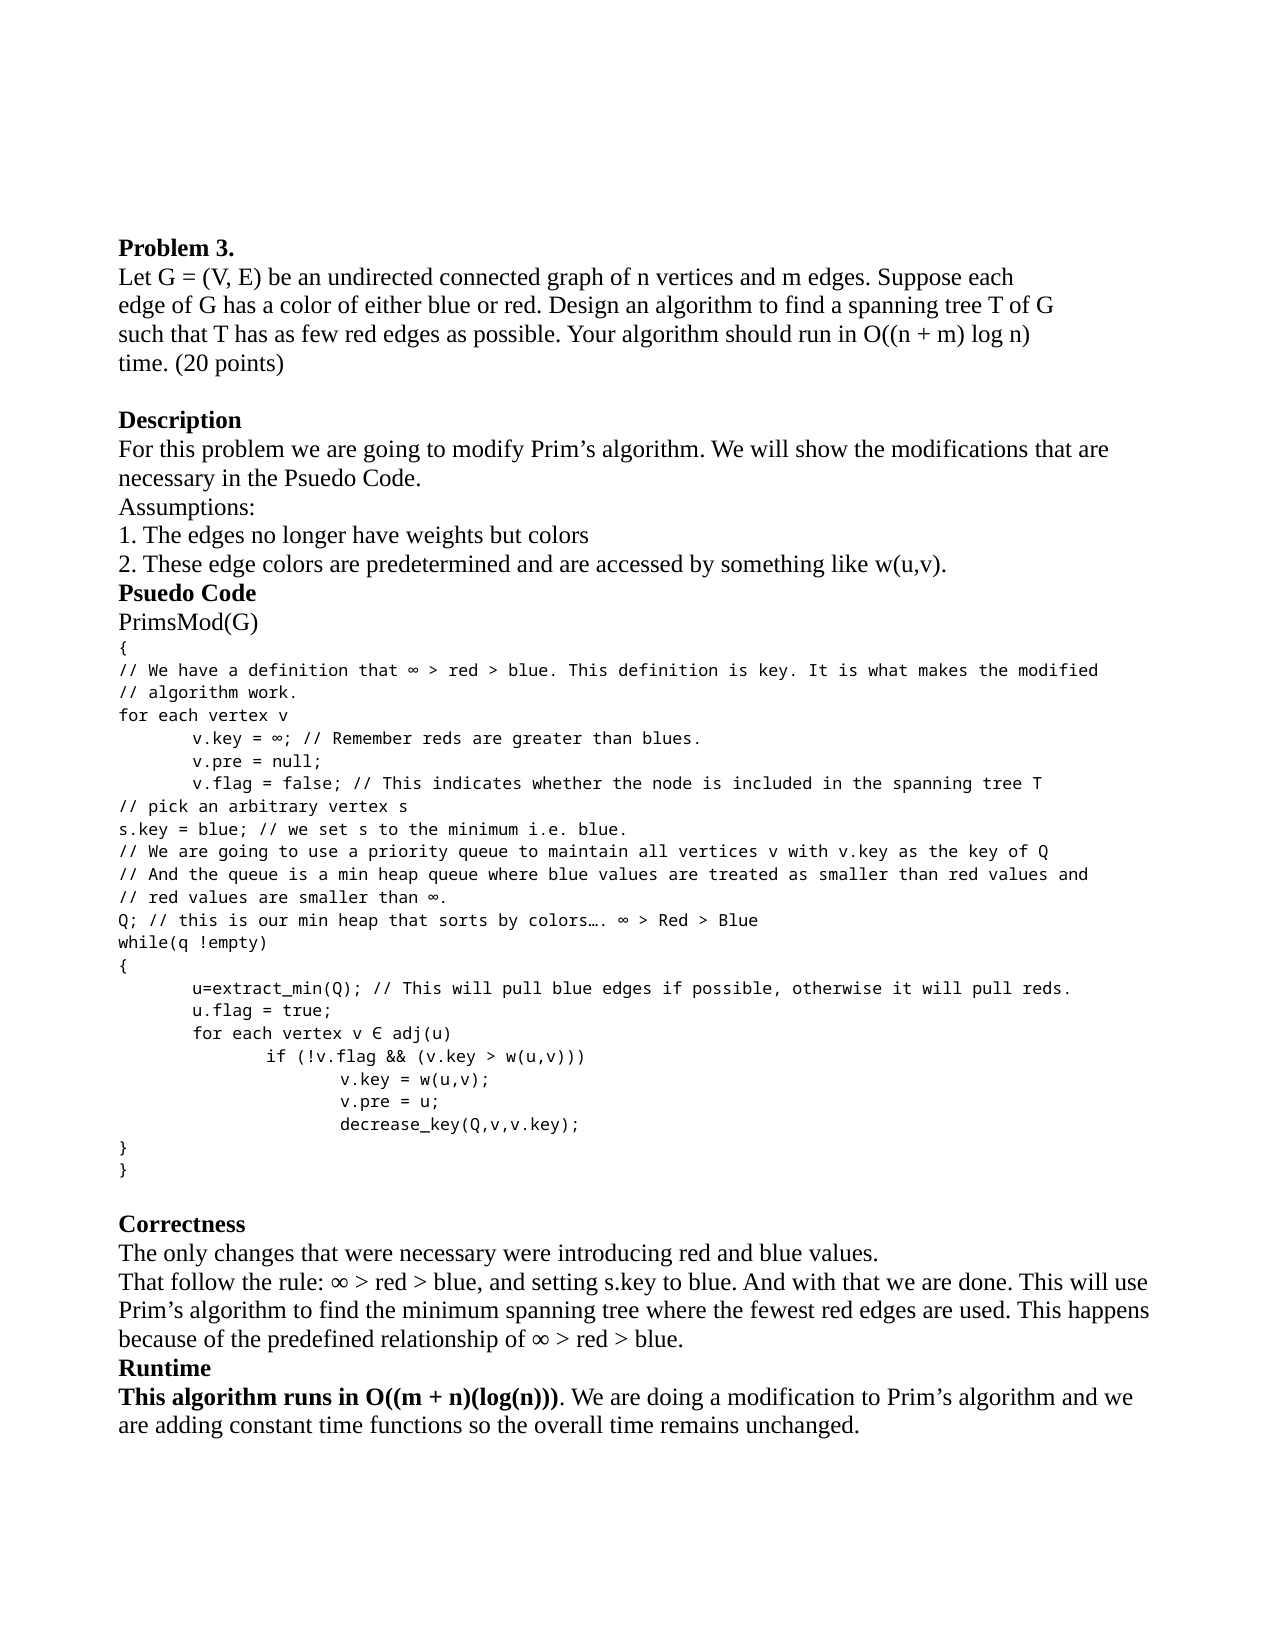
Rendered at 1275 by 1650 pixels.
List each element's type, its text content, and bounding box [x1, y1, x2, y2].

text 2. These edge colors are predetermined and are accessed by something like w(u,v). [118, 549, 1157, 578]
text v.key = ∞; // Remember reds are greater than blues. [118, 726, 1157, 749]
text u.flag = true; [118, 999, 1157, 1022]
text The only changes that were necessary were introducing red and blue values. [118, 1238, 1157, 1267]
text for each vertex v Є adj(u) [118, 1022, 1157, 1044]
text decrease_key(Q,v,v.key); [118, 1112, 1157, 1135]
text v.flag = false; // This indicates whether the node is included in the spanning tree T [118, 772, 1157, 794]
text if (!v.flag && (v.key > w(u,v))) [118, 1044, 1157, 1067]
text Assumptions: [118, 492, 1157, 521]
text Psuedo Code [118, 578, 1157, 607]
text v.key = w(u,v); [118, 1067, 1157, 1090]
text { [118, 636, 1157, 658]
text This algorithm runs in O((m + n)(log(n))). We are doing a modification to Prim’s algorithm and we are adding constant time functions so the overall time remains unchanged. [118, 1382, 1157, 1439]
text v.pre = null; [118, 749, 1157, 772]
text s.key = blue; // we set s to the minimum i.e. blue. [118, 817, 1157, 840]
text Runtime [118, 1353, 1157, 1382]
text Q; // this is our min heap that sorts by colors…. ∞ > Red > Blue [118, 908, 1157, 931]
text // We have a definition that ∞ > red > blue. This definition is key. It is what makes the modified [118, 658, 1157, 681]
text For this problem we are going to modify Prim’s algorithm. We will show the modifications that are necessary in the Psuedo Code. [118, 434, 1157, 492]
text // We are going to use a priority queue to maintain all vertices v with v.key as the key of Q [118, 840, 1157, 863]
text while(q !empty) [118, 931, 1157, 953]
text time. (20 points) [118, 348, 1157, 377]
text v.pre = u; [118, 1090, 1157, 1112]
text // And the queue is a min heap queue where blue values are treated as smaller than red values and [118, 863, 1157, 885]
text // red values are smaller than ∞. [118, 885, 1157, 908]
text 1. The edges no longer have weights but colors [118, 521, 1157, 549]
text } [118, 1158, 1157, 1181]
text Problem 3. [118, 233, 1157, 262]
text PrimsMod(G) [118, 607, 1157, 636]
text Description [118, 406, 1157, 434]
text // pick an arbitrary vertex s [118, 794, 1157, 817]
text u=extract_min(Q); // This will pull blue edges if possible, otherwise it will pull reds. [118, 976, 1157, 999]
text // algorithm work. [118, 681, 1157, 704]
text That follow the rule: ∞ > red > blue, and setting s.key to blue. And with that we are done. This will use Prim’s algorithm to find the minimum spanning tree where the fewest red edges are used. This happens because of the predefined relationship of ∞ > red > blue. [118, 1267, 1157, 1353]
text } [118, 1135, 1157, 1158]
text such that T has as few red edges as possible. Your algorithm should run in O((n + m) log n) [118, 319, 1157, 348]
text for each vertex v [118, 704, 1157, 726]
text Correctness [118, 1209, 1157, 1238]
text Let G = (V, E) be an undirected connected graph of n vertices and m edges. Suppose each [118, 262, 1157, 291]
text { [118, 953, 1157, 976]
text edge of G has a color of either blue or red. Design an algorithm to find a spanning tree T of G [118, 291, 1157, 319]
